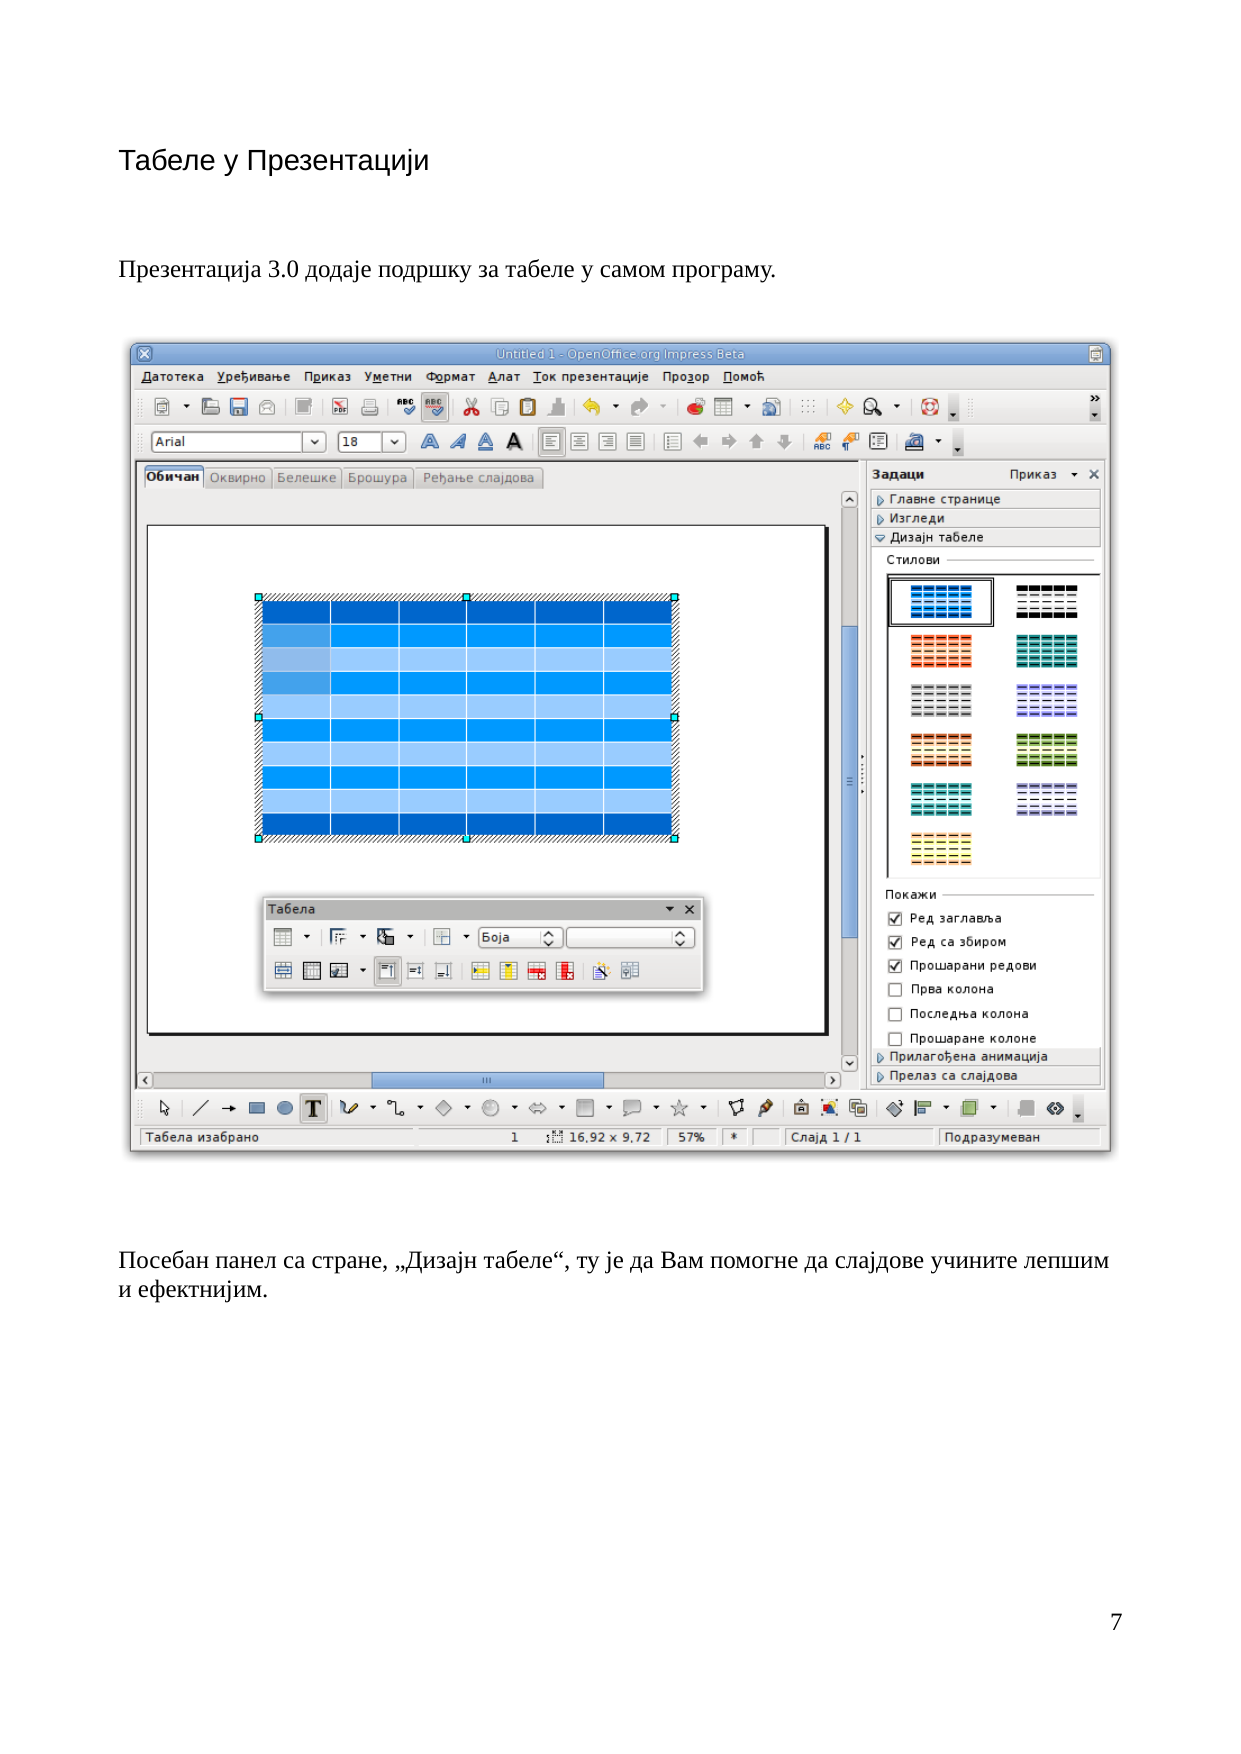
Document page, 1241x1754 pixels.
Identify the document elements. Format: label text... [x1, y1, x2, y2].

text Посебан панел са стране, „Дизајн табеле“, ту је да Вам помогне да слајдове учините лепшим и ефектнијим. [118, 1245, 1122, 1303]
text Презентација 3.0 додаје подршку за табеле у самом програму. [118, 254, 1122, 282]
picture [121, 336, 1120, 1163]
subtitle Табеле у Презентацији [118, 143, 1122, 176]
